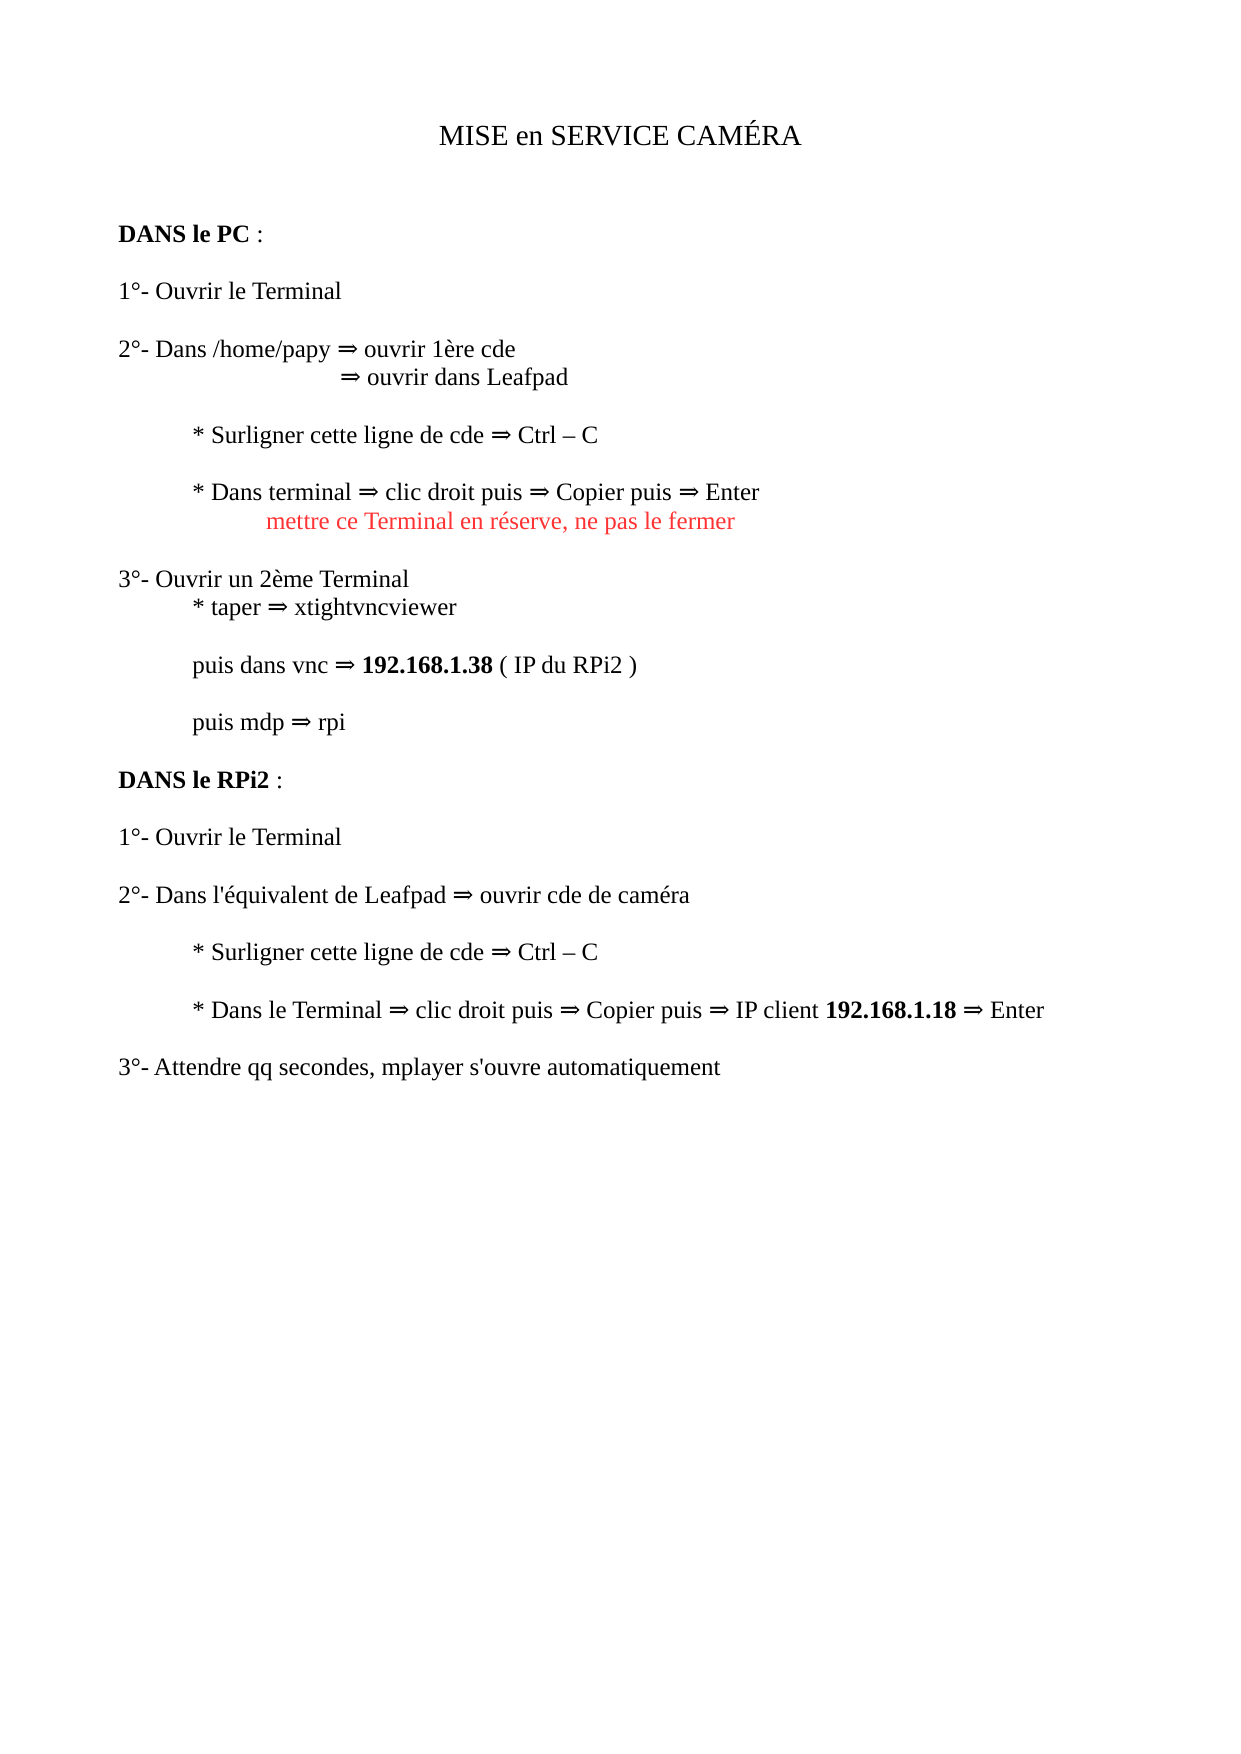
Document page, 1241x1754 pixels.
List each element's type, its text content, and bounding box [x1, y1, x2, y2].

text DANS le RPi2 : [118, 765, 1122, 794]
text * Dans terminal ⇒ clic droit puis ⇒ Copier puis ⇒ Enter [118, 477, 1122, 506]
text MISE en SERVICE CAMÉRA [118, 118, 1122, 152]
text 1°- Ouvrir le Terminal [118, 822, 1122, 851]
text * Surligner cette ligne de cde ⇒ Ctrl – C [118, 420, 1122, 449]
text * Surligner cette ligne de cde ⇒ Ctrl – C [118, 937, 1122, 966]
text ⇒ ouvrir dans Leafpad [118, 362, 1122, 391]
text mettre ce Terminal en réserve, ne pas le fermer [118, 506, 1122, 535]
text puis dans vnc ⇒ 192.168.1.38 ( IP du RPi2 ) [118, 650, 1122, 679]
text DANS le PC : [118, 219, 1122, 247]
text 3°- Attendre qq secondes, mplayer s'ouvre automatiquement [118, 1052, 1122, 1081]
text * taper ⇒ xtightvncviewer [118, 592, 1122, 621]
text 2°- Dans /home/papy ⇒ ouvrir 1ère cde [118, 334, 1122, 362]
text puis mdp ⇒ rpi [118, 707, 1122, 736]
text * Dans le Terminal ⇒ clic droit puis ⇒ Copier puis ⇒ IP client 192.168.1.18 ⇒ Enter [118, 995, 1122, 1024]
text 3°- Ouvrir un 2ème Terminal [118, 564, 1122, 592]
text 1°- Ouvrir le Terminal [118, 276, 1122, 305]
text 2°- Dans l'équivalent de Leafpad ⇒ ouvrir cde de caméra [118, 880, 1122, 909]
